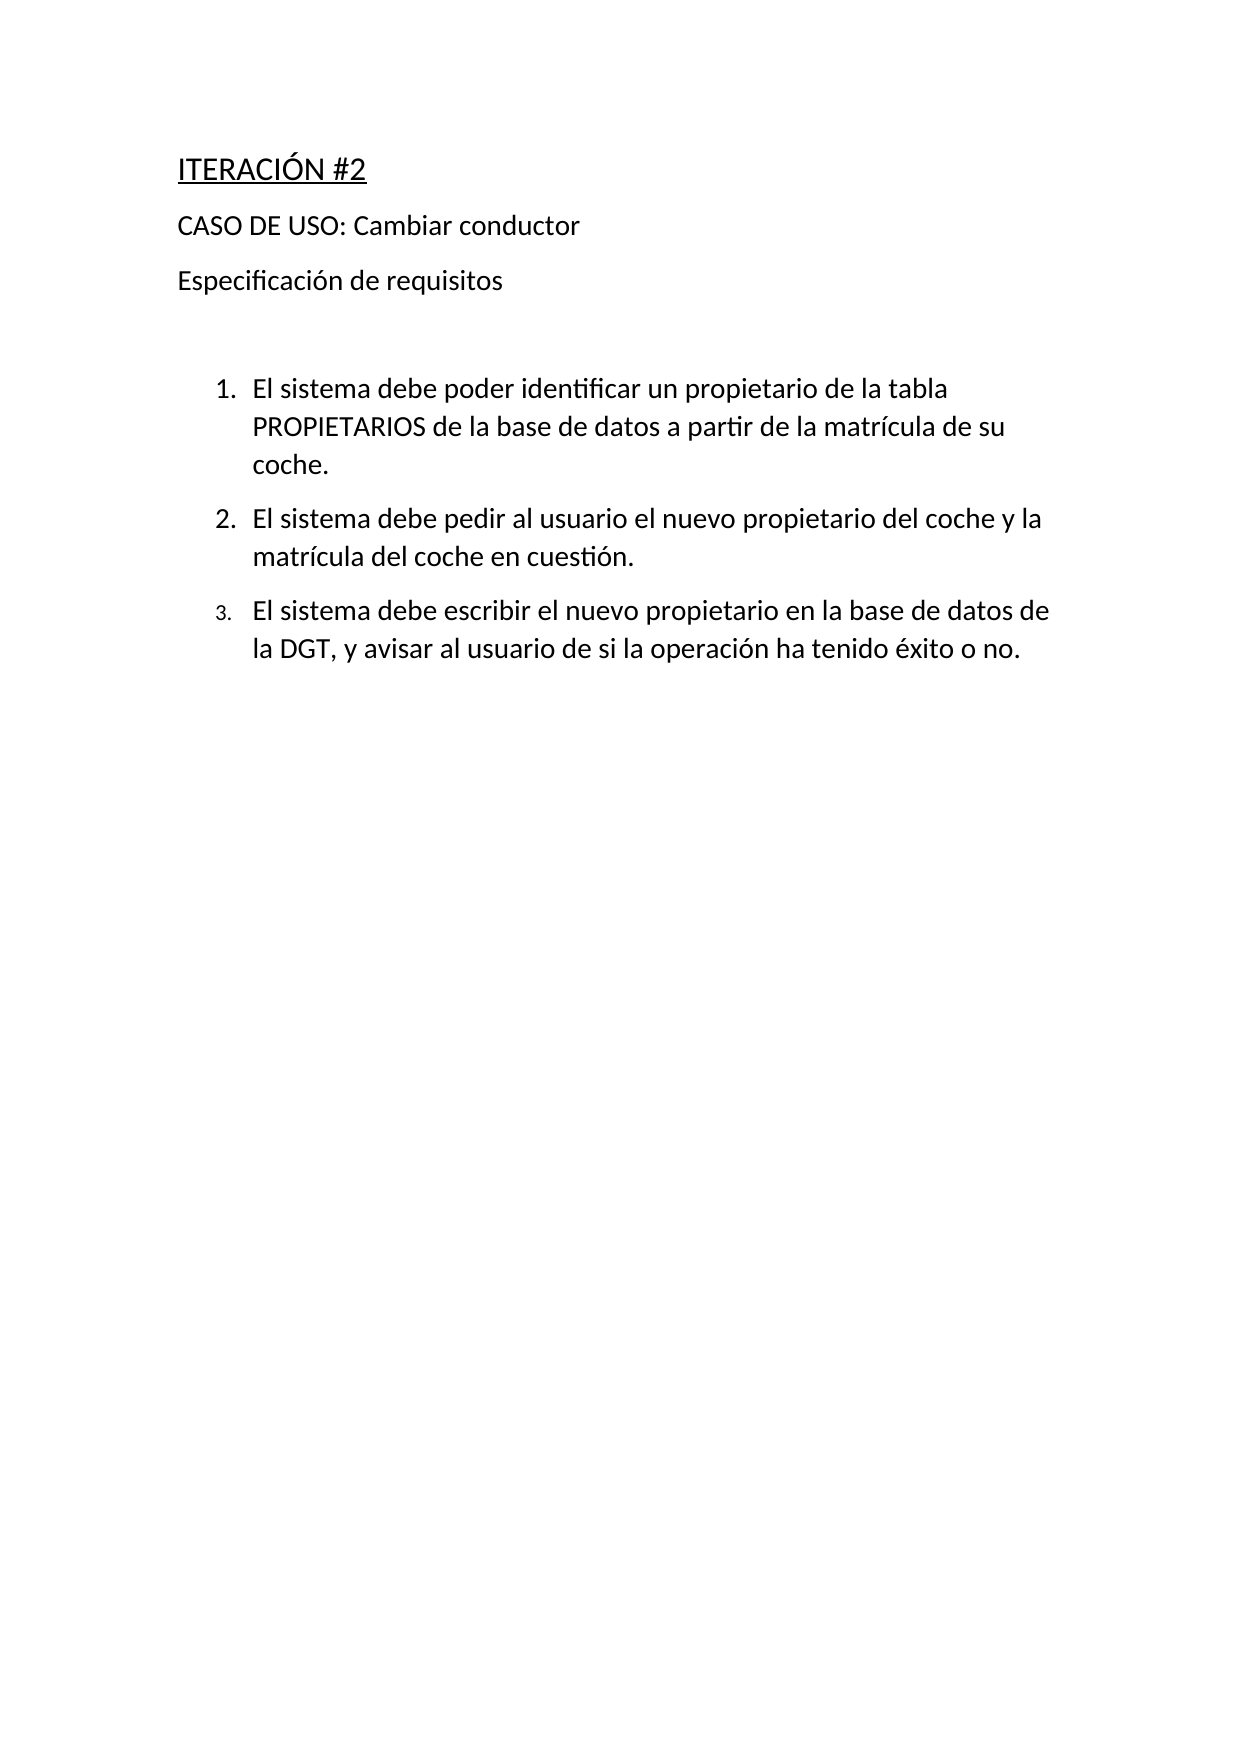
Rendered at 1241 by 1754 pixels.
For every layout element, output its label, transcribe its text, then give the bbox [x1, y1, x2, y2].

list El sistema debe pedir al usuario el nuevo propietario del coche y la matrícula del coche en cuestión. [215, 500, 1063, 574]
list El sistema debe escribir el nuevo propietario en la base de datos de la DGT, y avisar al usuario de si la operación ha tenido éxito o no. [215, 592, 1063, 666]
text CASO DE USO: Cambiar conductor [177, 207, 1063, 243]
text Especificación de requisitos [177, 262, 1063, 297]
text ITERACIÓN #2 [177, 148, 1063, 188]
list El sistema debe poder identificar un propietario de la tabla PROPIETARIOS de la base de datos a partir de la matrícula de su coche. [215, 371, 1063, 482]
